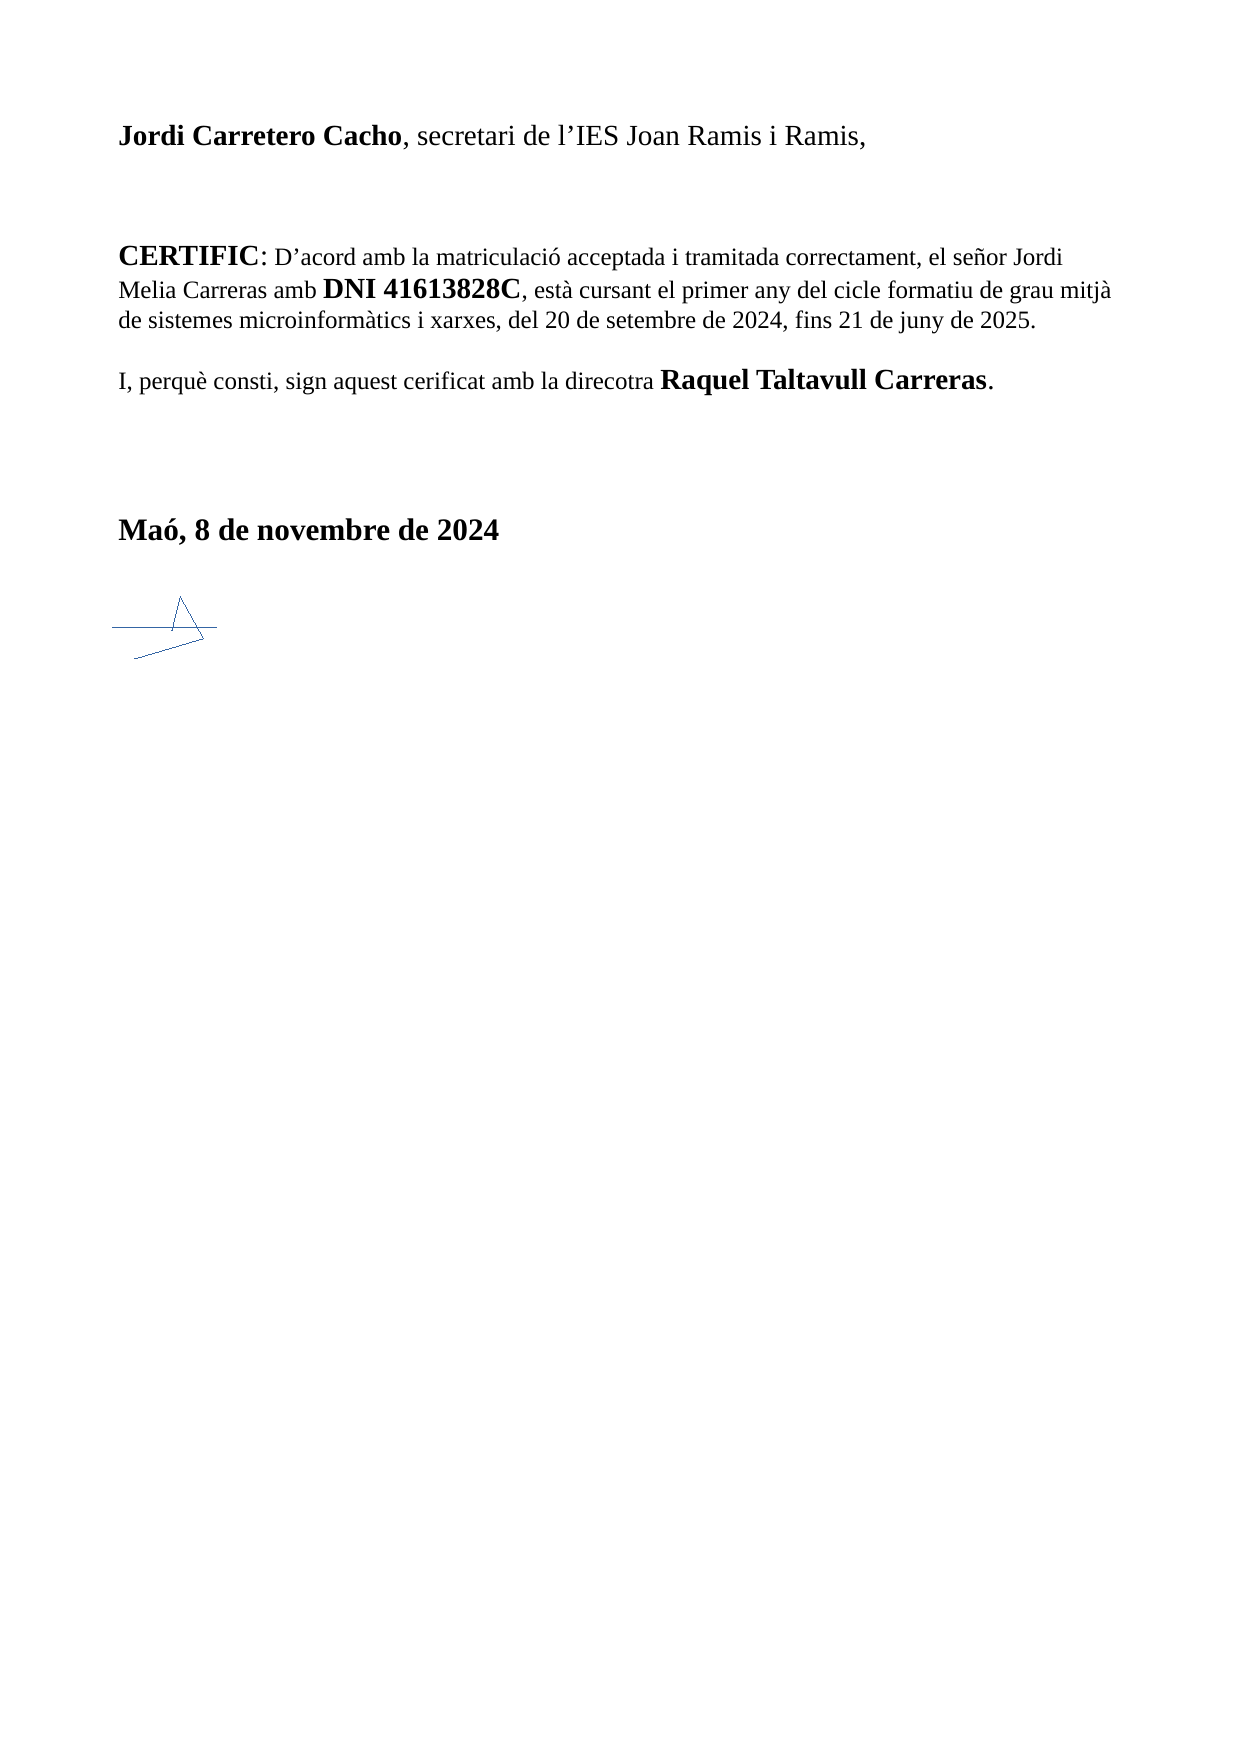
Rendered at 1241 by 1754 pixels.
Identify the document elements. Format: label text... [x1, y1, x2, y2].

text CERTIFIC: D’acord amb la matriculació acceptada i tramitada correctament, el señor Jordi Melia Carreras amb DNI 41613828C, està cursant el primer any del cicle formatiu de grau mitjà de sistemes microinformàtics i xarxes, del 20 de setembre de 2024, fins 21 de juny de 2025. [118, 238, 1122, 334]
text Maó, 8 de novembre de 2024 [118, 511, 1122, 547]
text I, perquè consti, sign aquest cerificat amb la direcotra Raquel Taltavull Carreras. [118, 362, 1122, 396]
text Jordi Carretero Cacho, secretari de l’IES Joan Ramis i Ramis, [118, 118, 1122, 152]
